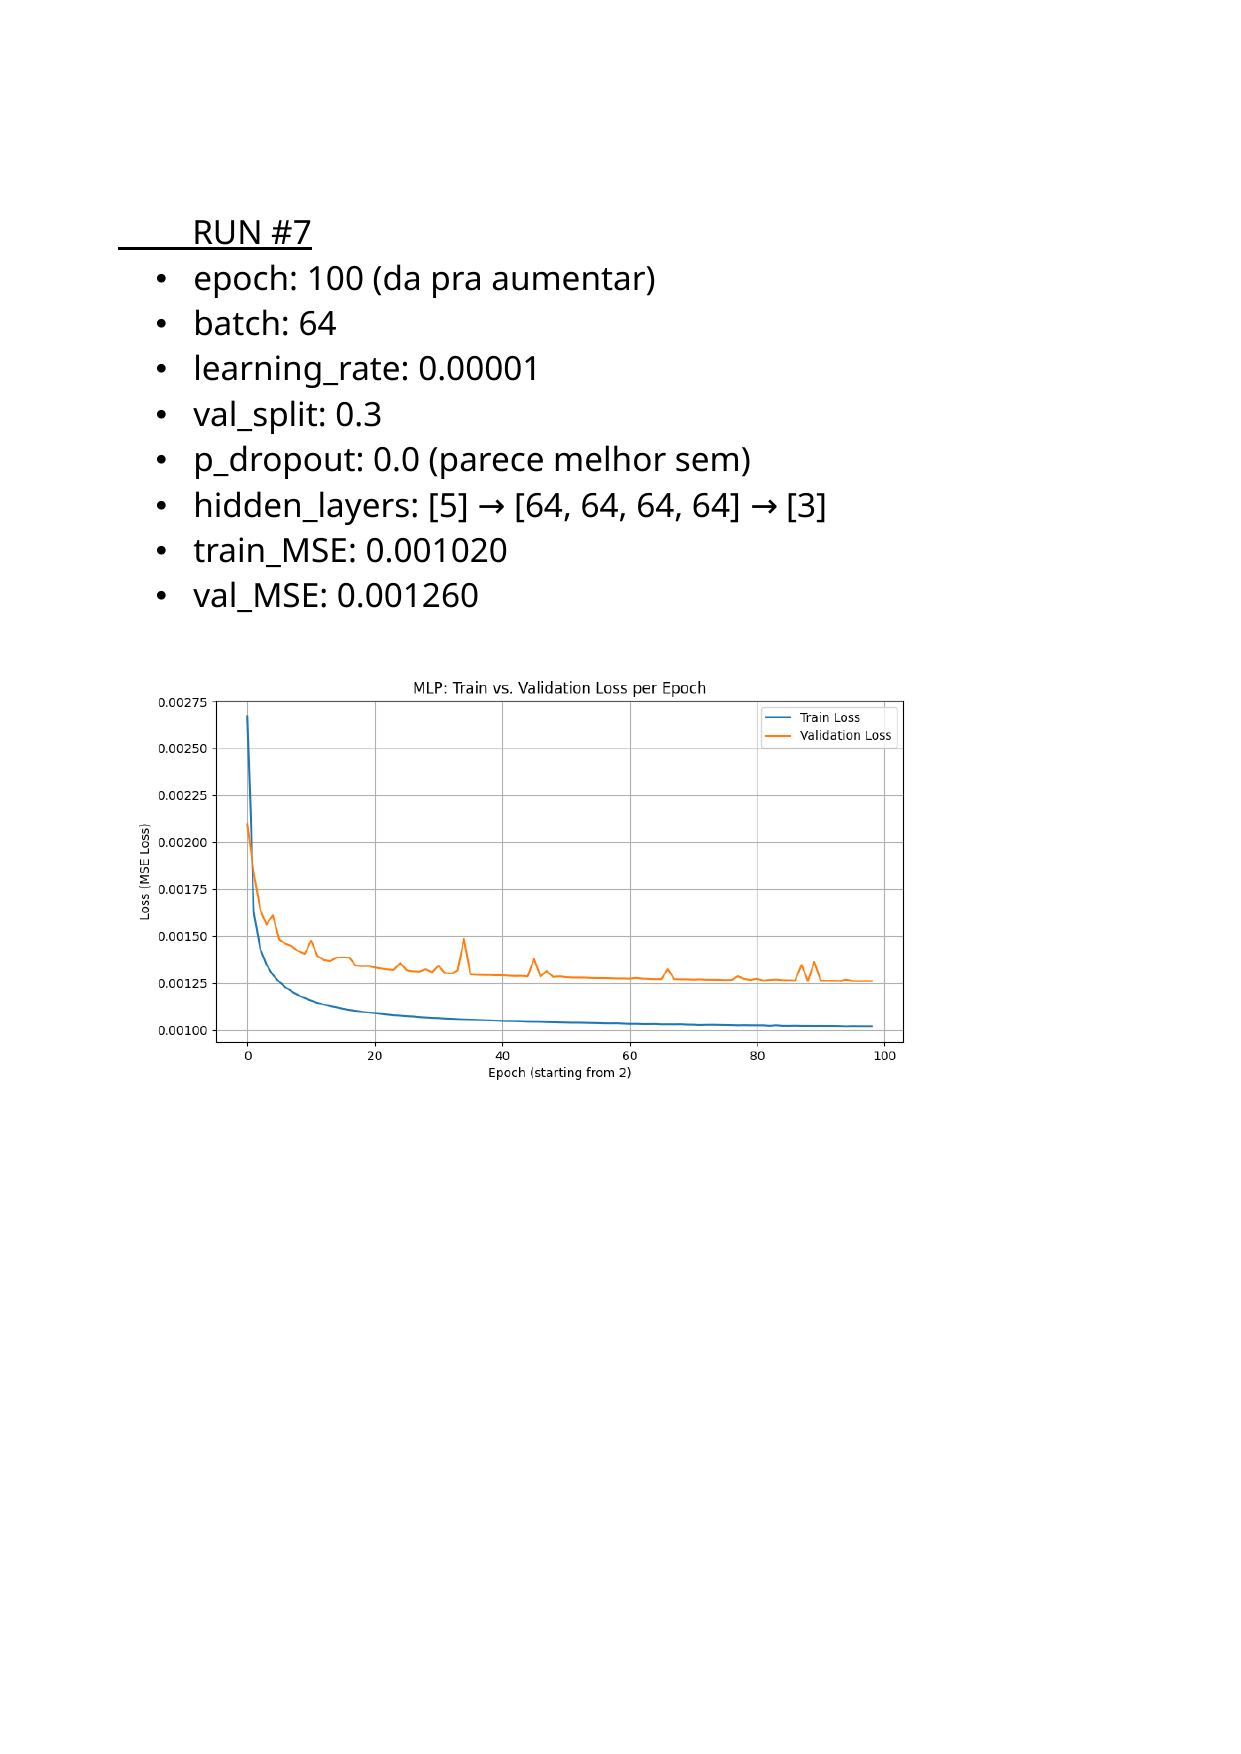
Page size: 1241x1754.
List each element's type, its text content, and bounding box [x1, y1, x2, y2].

list train_MSE: 0.001020 [156, 527, 1122, 572]
list batch: 64 [156, 300, 1122, 345]
picture [105, 647, 990, 1090]
list learning_rate: 0.00001 [156, 345, 1122, 391]
list epoch: 100 (da pra aumentar) [156, 254, 1122, 300]
list val_split: 0.3 [156, 391, 1122, 436]
list p_dropout: 0.0 (parece melhor sem) [156, 436, 1122, 481]
text RUN #7 [118, 209, 1122, 254]
list hidden_layers: [5] → [64, 64, 64, 64] → [3] [156, 481, 1122, 527]
list val_MSE: 0.001260 [156, 572, 1122, 618]
